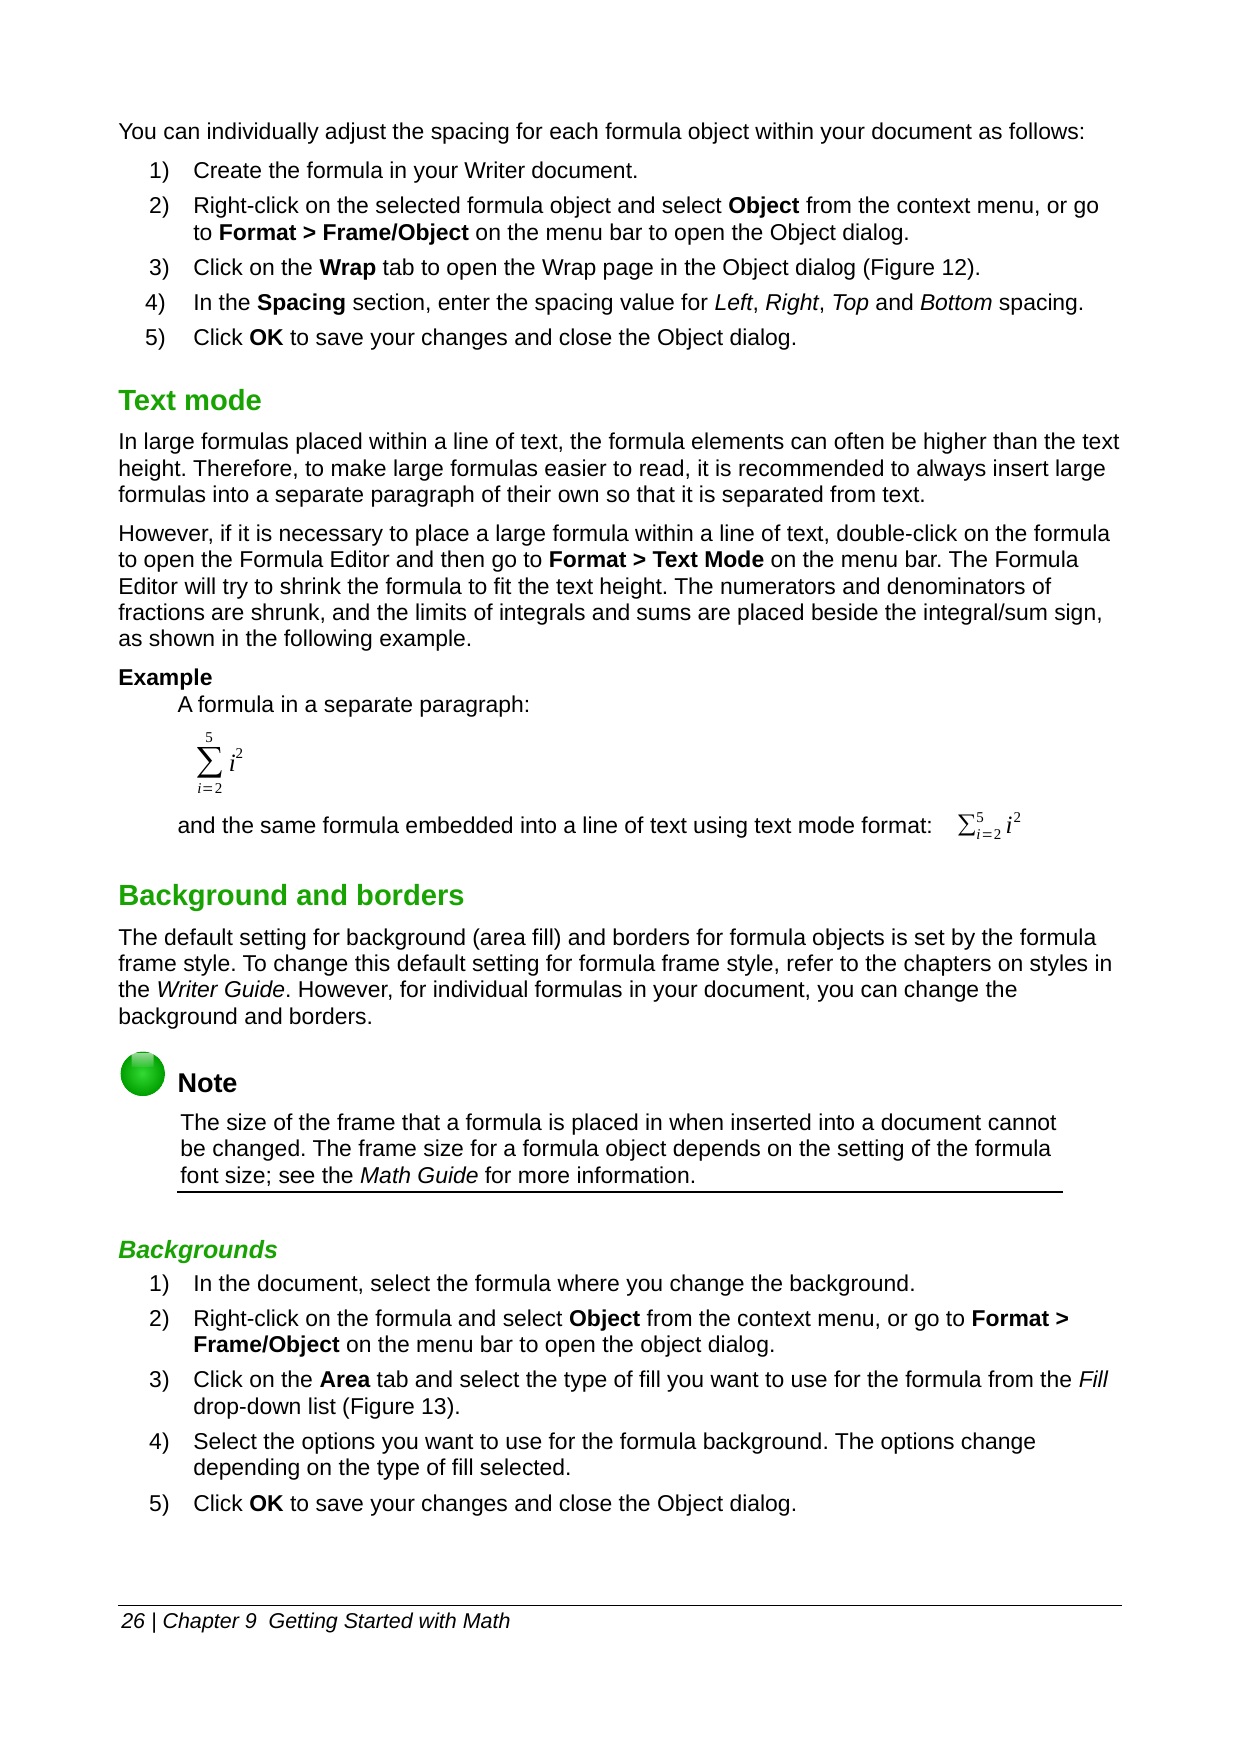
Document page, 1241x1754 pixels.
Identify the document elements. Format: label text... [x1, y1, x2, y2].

list Click OK to save your changes and close the Object dialog. [169, 1489, 1122, 1516]
text A formula in a separate paragraph: [177, 691, 1122, 717]
text The default setting for background (area fill) and borders for formula objects is set by the formula frame style. To change this default setting for formula frame style, refer to the chapters on styles in the Writer Guide. However, for individual formulas in your document, you can change the background and borders. [118, 924, 1122, 1029]
list Click on the Wrap tab to open the Wrap page in the Object dialog (Figure 12). [169, 254, 1122, 280]
list In the Spacing section, enter the spacing value for Left, Right, Top and Bottom spacing. [165, 289, 1122, 315]
text The size of the frame that a formula is placed in when inserted into a document cannot be changed. The frame size for a formula object depends on the setting of the formula font size; see the Math Guide for more information. [177, 1106, 1063, 1191]
subtitle Note [118, 1049, 1122, 1098]
subtitle Backgrounds [118, 1235, 1122, 1264]
list In the document, select the formula where you change the background. [169, 1269, 1122, 1296]
subtitle Background and borders [118, 878, 1122, 912]
list Create the formula in your Writer document. [169, 157, 1122, 183]
list Select the options you want to use for the formula background. The options change depending on the type of fill selected. [169, 1428, 1122, 1481]
list Right-click on the formula and select Object from the context menu, or go to Format > Frame/Object on the menu bar to open the object dialog. [169, 1305, 1122, 1357]
list Right-click on the selected formula object and select Object from the context menu, or go to Format > Frame/Object on the menu bar to open the Object dialog. [169, 192, 1122, 245]
text In large formulas placed within a line of text, the formula elements can often be higher than the text height. Therefore, to make large formulas easier to read, it is recommended to always insert large formulas into a separate paragraph of their own so that it is separated from text. [118, 428, 1122, 507]
text and the same formula embedded into a line of text using text mode format: [177, 809, 1122, 842]
list Click OK to save your changes and close the Object dialog. [165, 324, 1122, 351]
text Example [118, 664, 1122, 691]
subtitle Text mode [118, 383, 1122, 417]
text However, if it is necessary to place a large formula within a line of text, double-click on the formula to open the Formula Editor and then go to Format > Text Mode on the menu bar. The Formula Editor will try to shrink the formula to fit the text height. The numerators and denominators of fractions are shrunk, and the limits of integrals and sums are placed beside the integral/sum sign, as shown in the following example. [118, 520, 1122, 652]
list You can individually adjust the spacing for each formula object within your document as follows: [118, 118, 1122, 144]
list Click on the Area tab and select the type of fill you want to use for the formula from the Fill drop-down list (Figure 13). [169, 1366, 1122, 1419]
